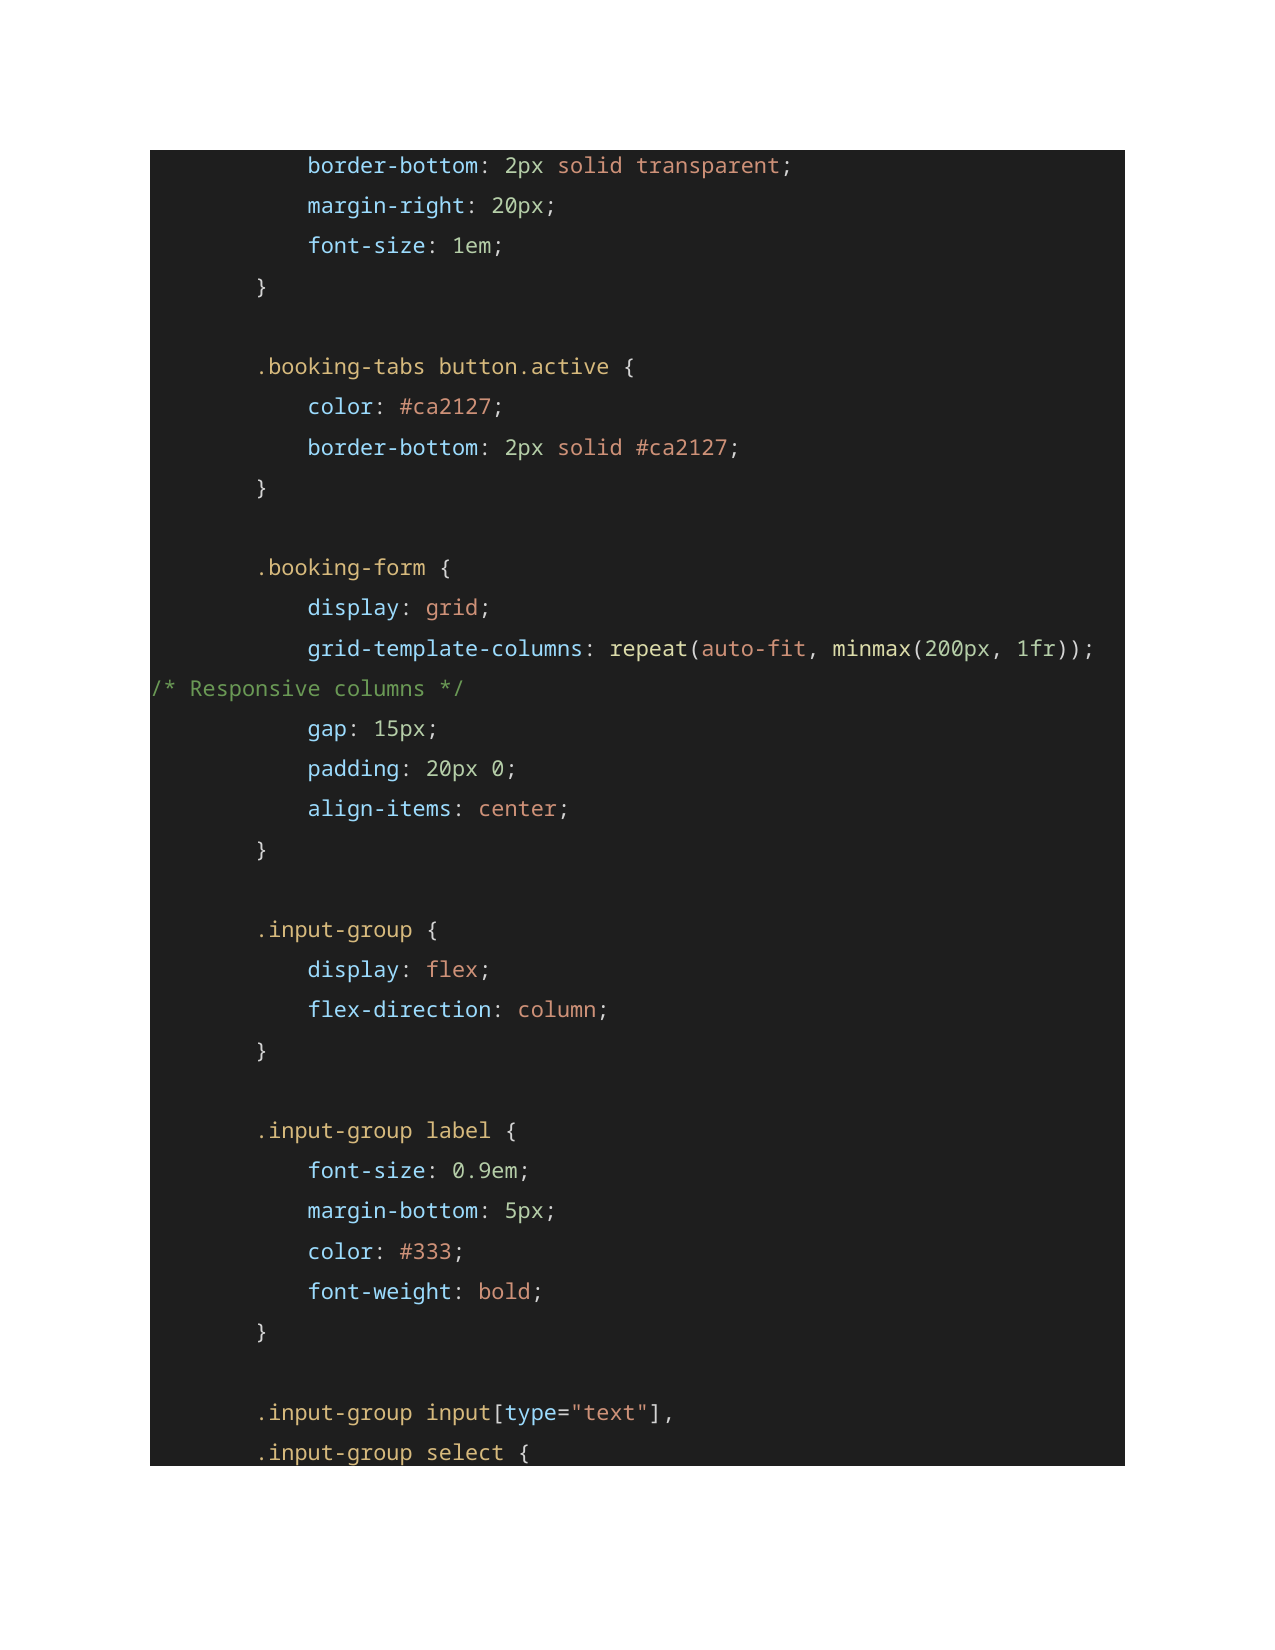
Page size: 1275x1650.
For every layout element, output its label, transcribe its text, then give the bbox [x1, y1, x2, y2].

text gap: 15px; [150, 713, 1125, 743]
text font-weight: bold; [150, 1276, 1125, 1306]
text } [150, 472, 1125, 501]
text border-bottom: 2px solid transparent; [150, 150, 1125, 180]
text padding: 20px 0; [150, 753, 1125, 783]
text } [150, 1034, 1125, 1064]
text margin-bottom: 5px; [150, 1195, 1125, 1225]
text .input-group { [150, 914, 1125, 944]
text font-size: 0.9em; [150, 1155, 1125, 1185]
text font-size: 1em; [150, 230, 1125, 260]
text display: grid; [150, 592, 1125, 622]
text grid-template-columns: repeat(auto-fit, minmax(200px, 1fr)); /* Responsive columns */ [150, 632, 1125, 702]
text .booking-tabs button.active { [150, 351, 1125, 381]
text color: #ca2127; [150, 391, 1125, 421]
text flex-direction: column; [150, 994, 1125, 1024]
text .booking-form { [150, 552, 1125, 582]
text display: flex; [150, 954, 1125, 984]
text } [150, 271, 1125, 300]
text color: #333; [150, 1236, 1125, 1265]
text .input-group input[type="text"], [150, 1396, 1125, 1426]
text .input-group label { [150, 1115, 1125, 1145]
text border-bottom: 2px solid #ca2127; [150, 431, 1125, 461]
text } [150, 1316, 1125, 1346]
text } [150, 833, 1125, 863]
text .input-group select { [150, 1437, 1125, 1466]
text align-items: center; [150, 793, 1125, 823]
text margin-right: 20px; [150, 190, 1125, 220]
